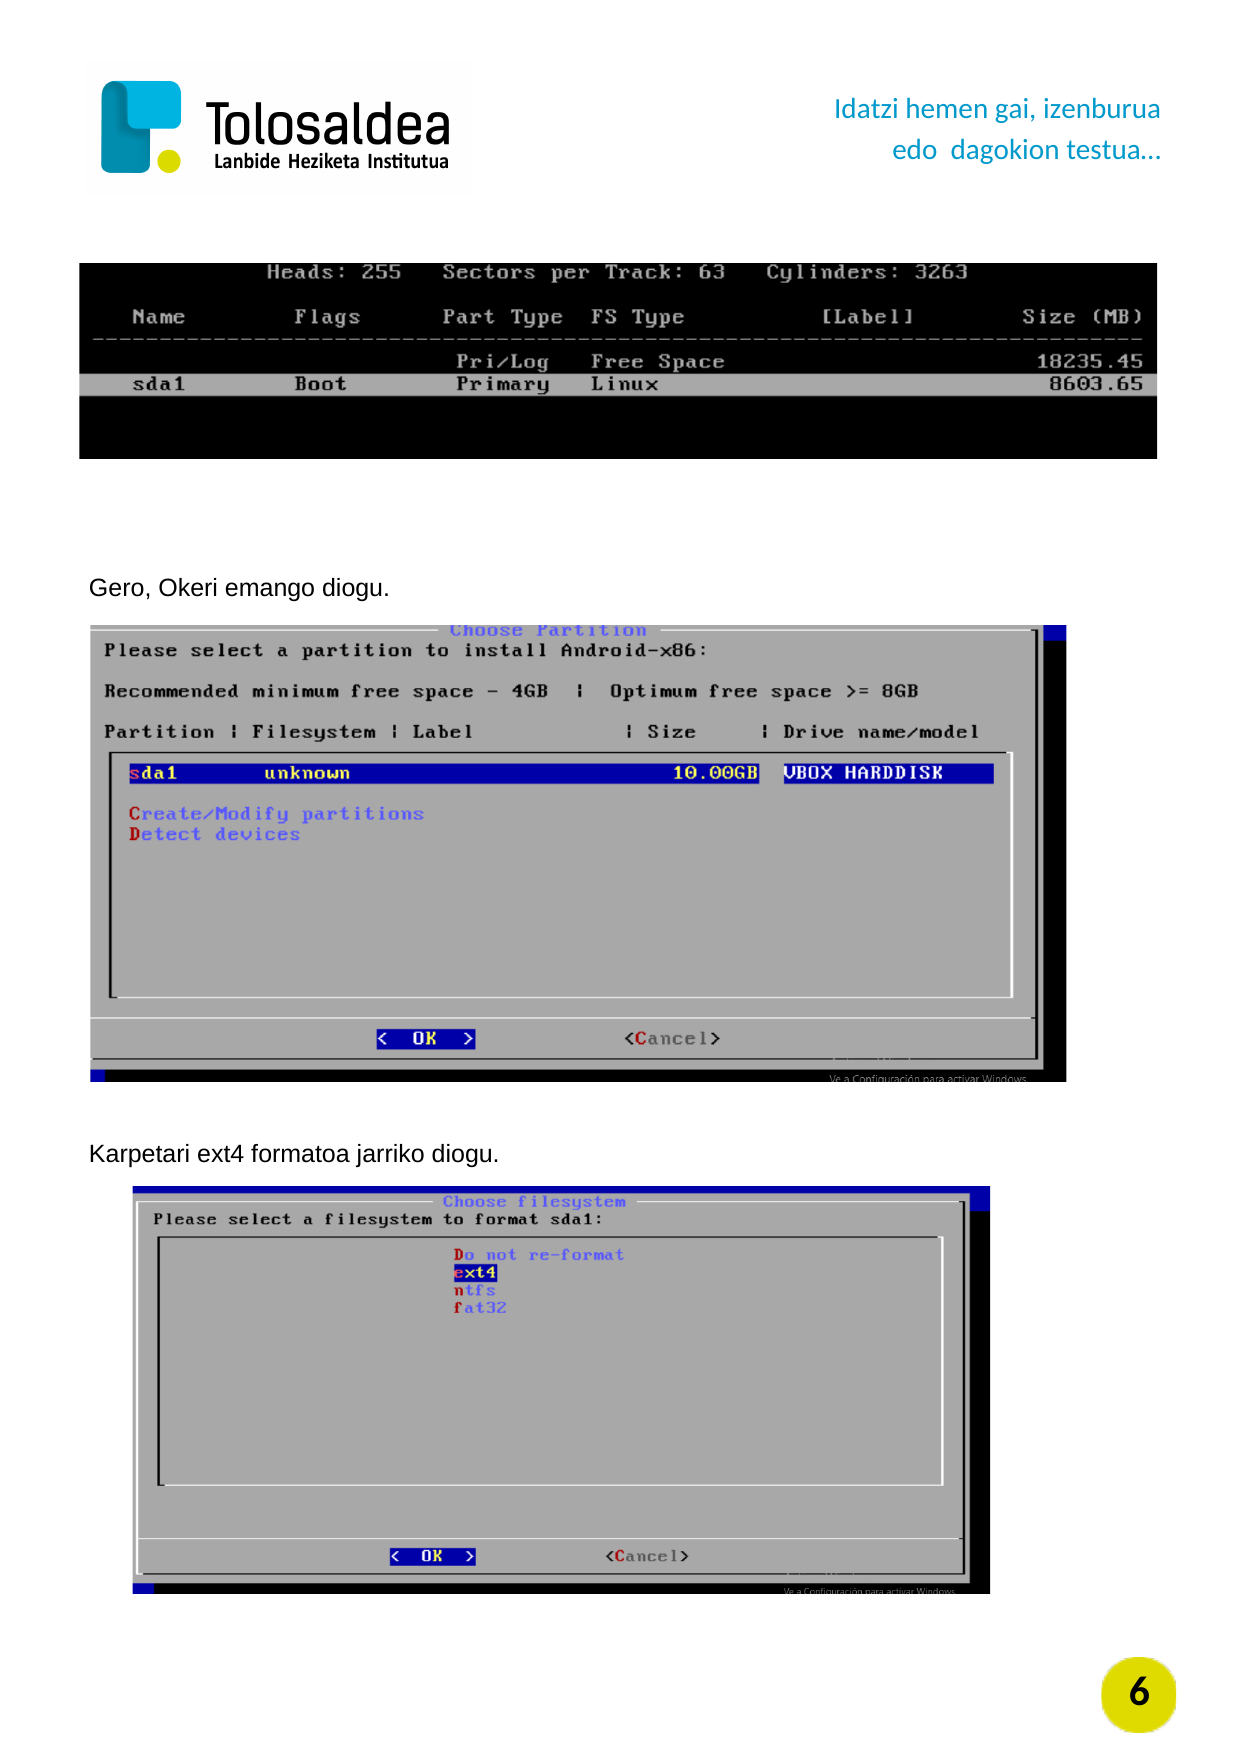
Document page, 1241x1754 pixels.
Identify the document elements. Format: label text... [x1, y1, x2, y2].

picture [90, 625, 1067, 1082]
text Karpetari ext4 formatoa jarriko diogu. [89, 1139, 1167, 1168]
picture [132, 1186, 990, 1594]
picture [79, 263, 1158, 459]
picture [84, 61, 473, 196]
text Gero, Okeri emango diogu. [89, 573, 1167, 602]
